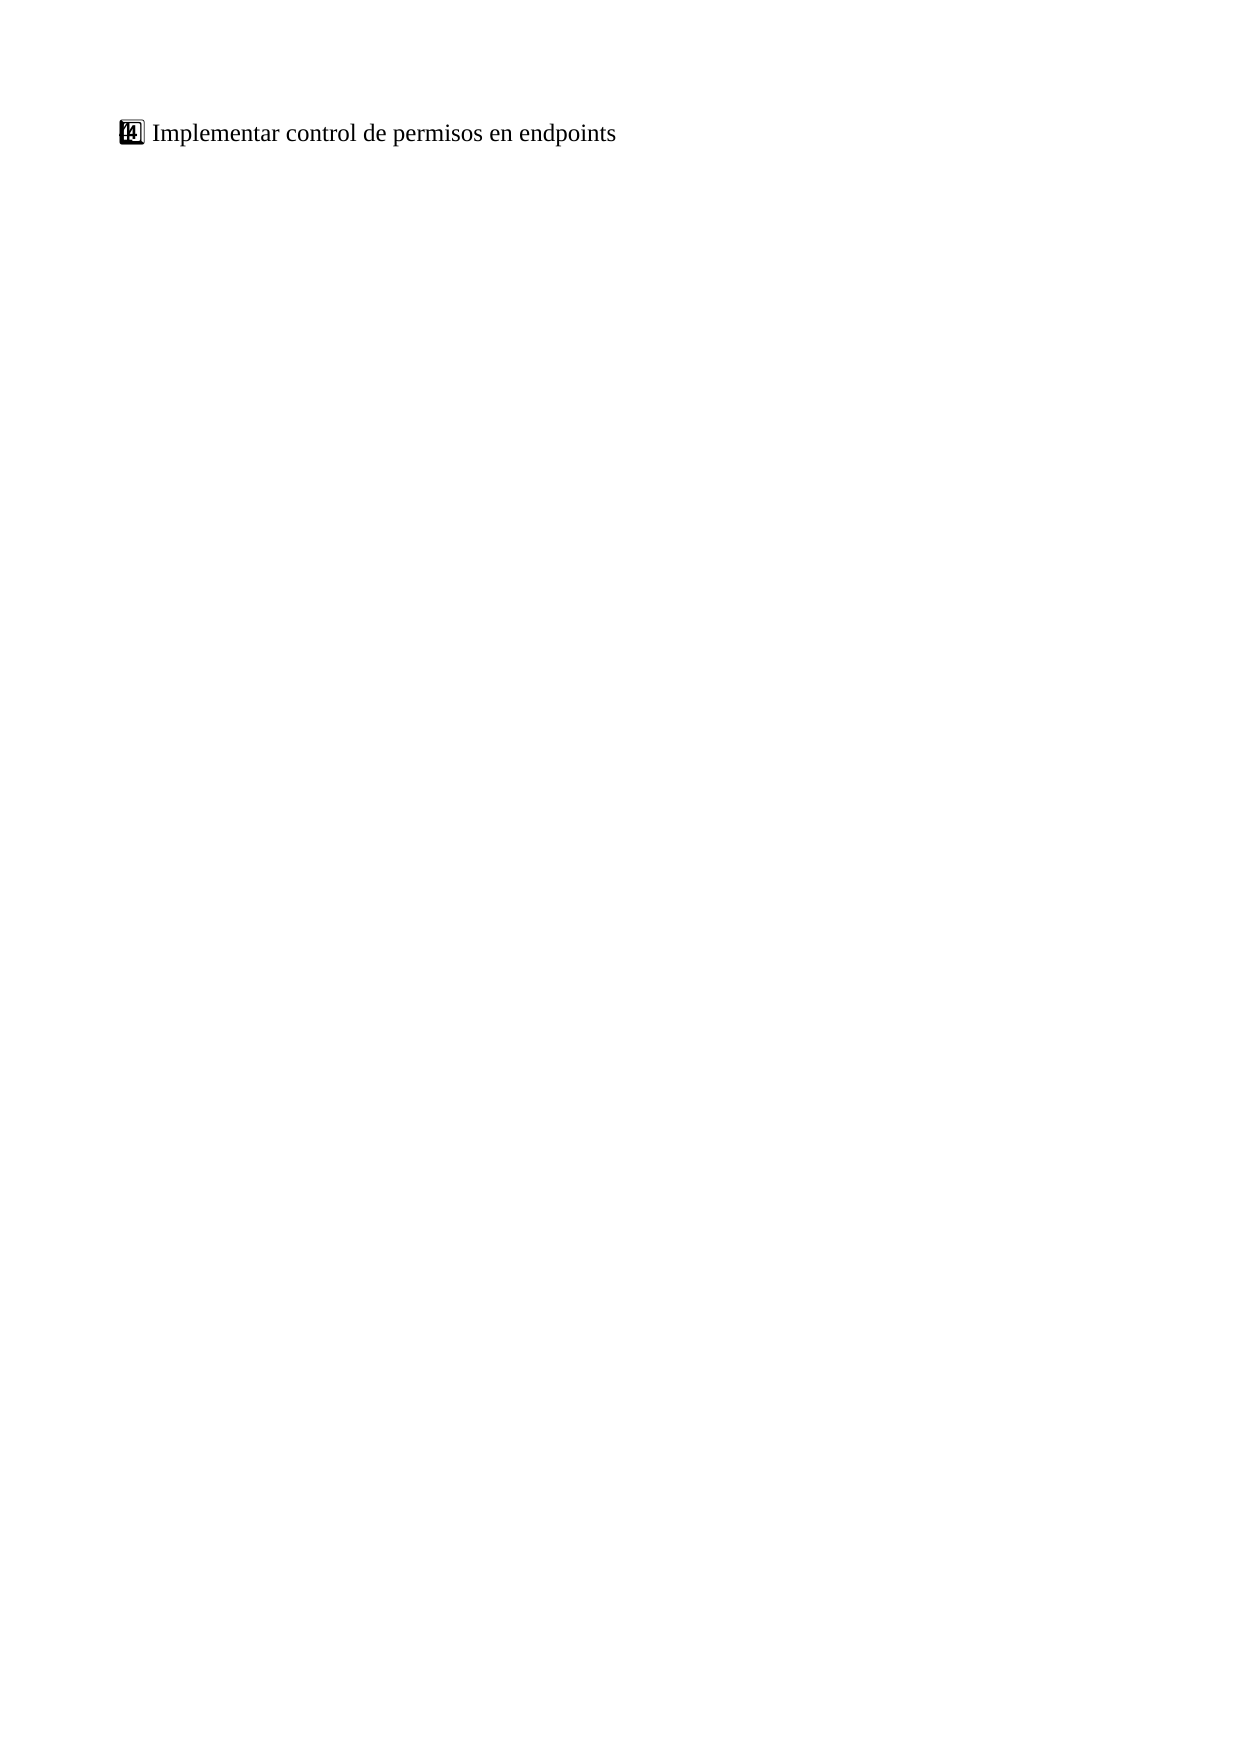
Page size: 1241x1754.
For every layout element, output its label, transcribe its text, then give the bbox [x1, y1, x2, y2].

text 1️⃣ Implementar sistema de roles real (admin vs artist) 2️⃣ Hacer biografía 3️⃣ Hacer sistema de mensajes/contacto 4️⃣ Implementar control de permisos en endpoints [118, 118, 1122, 147]
